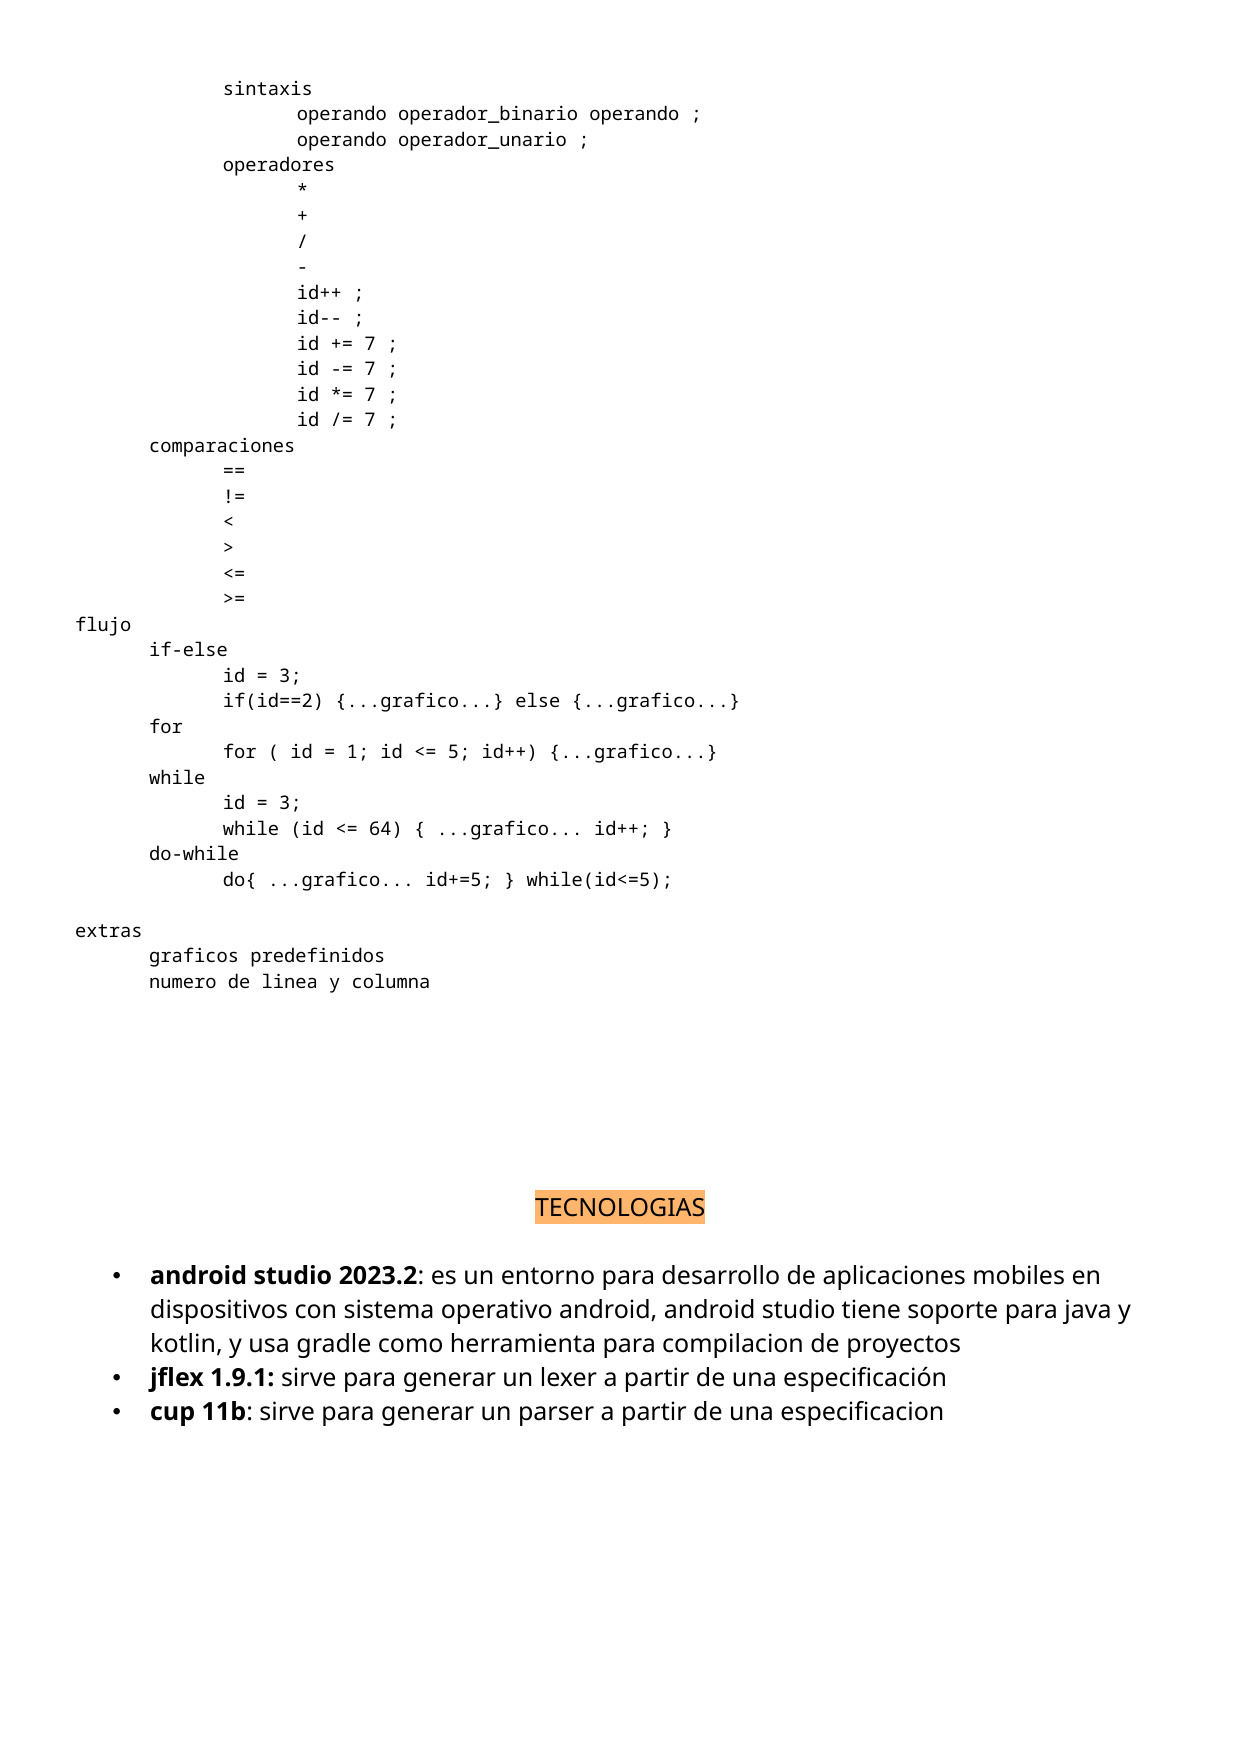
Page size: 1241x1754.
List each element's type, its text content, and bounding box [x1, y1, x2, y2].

list android studio 2023.2: es un entorno para desarrollo de aplicaciones mobiles en dispositivos con sistema operativo android, android studio tiene soporte para java y kotlin, y usa gradle como herramienta para compilacion de proyectos [112, 1258, 1165, 1360]
text TECNOLOGIAS [75, 1189, 1165, 1224]
text sintaxis operando operador_binario operando ; operando operador_unario ; operadores * + / - id++ ; id-- ; id += 7 ; id -= 7 ; id *= 7 ; id /= 7 ; comparaciones == != < > <= >= flujo if-else id = 3; if(id==2) {...grafico...} else {...grafico...} for for ( id = 1; id <= 5; id++) {...grafico...} while id = 3; while (id <= 64) { ...grafico... id++; } do-while do{ ...grafico... id+=5; } while(id<=5); extras graficos predefinidos numero de linea y columna [75, 75, 1165, 1053]
list jflex 1.9.1: sirve para generar un lexer a partir de una especificación [112, 1360, 1165, 1394]
list cup 11b: sirve para generar un parser a partir de una especificacion [112, 1394, 1165, 1428]
